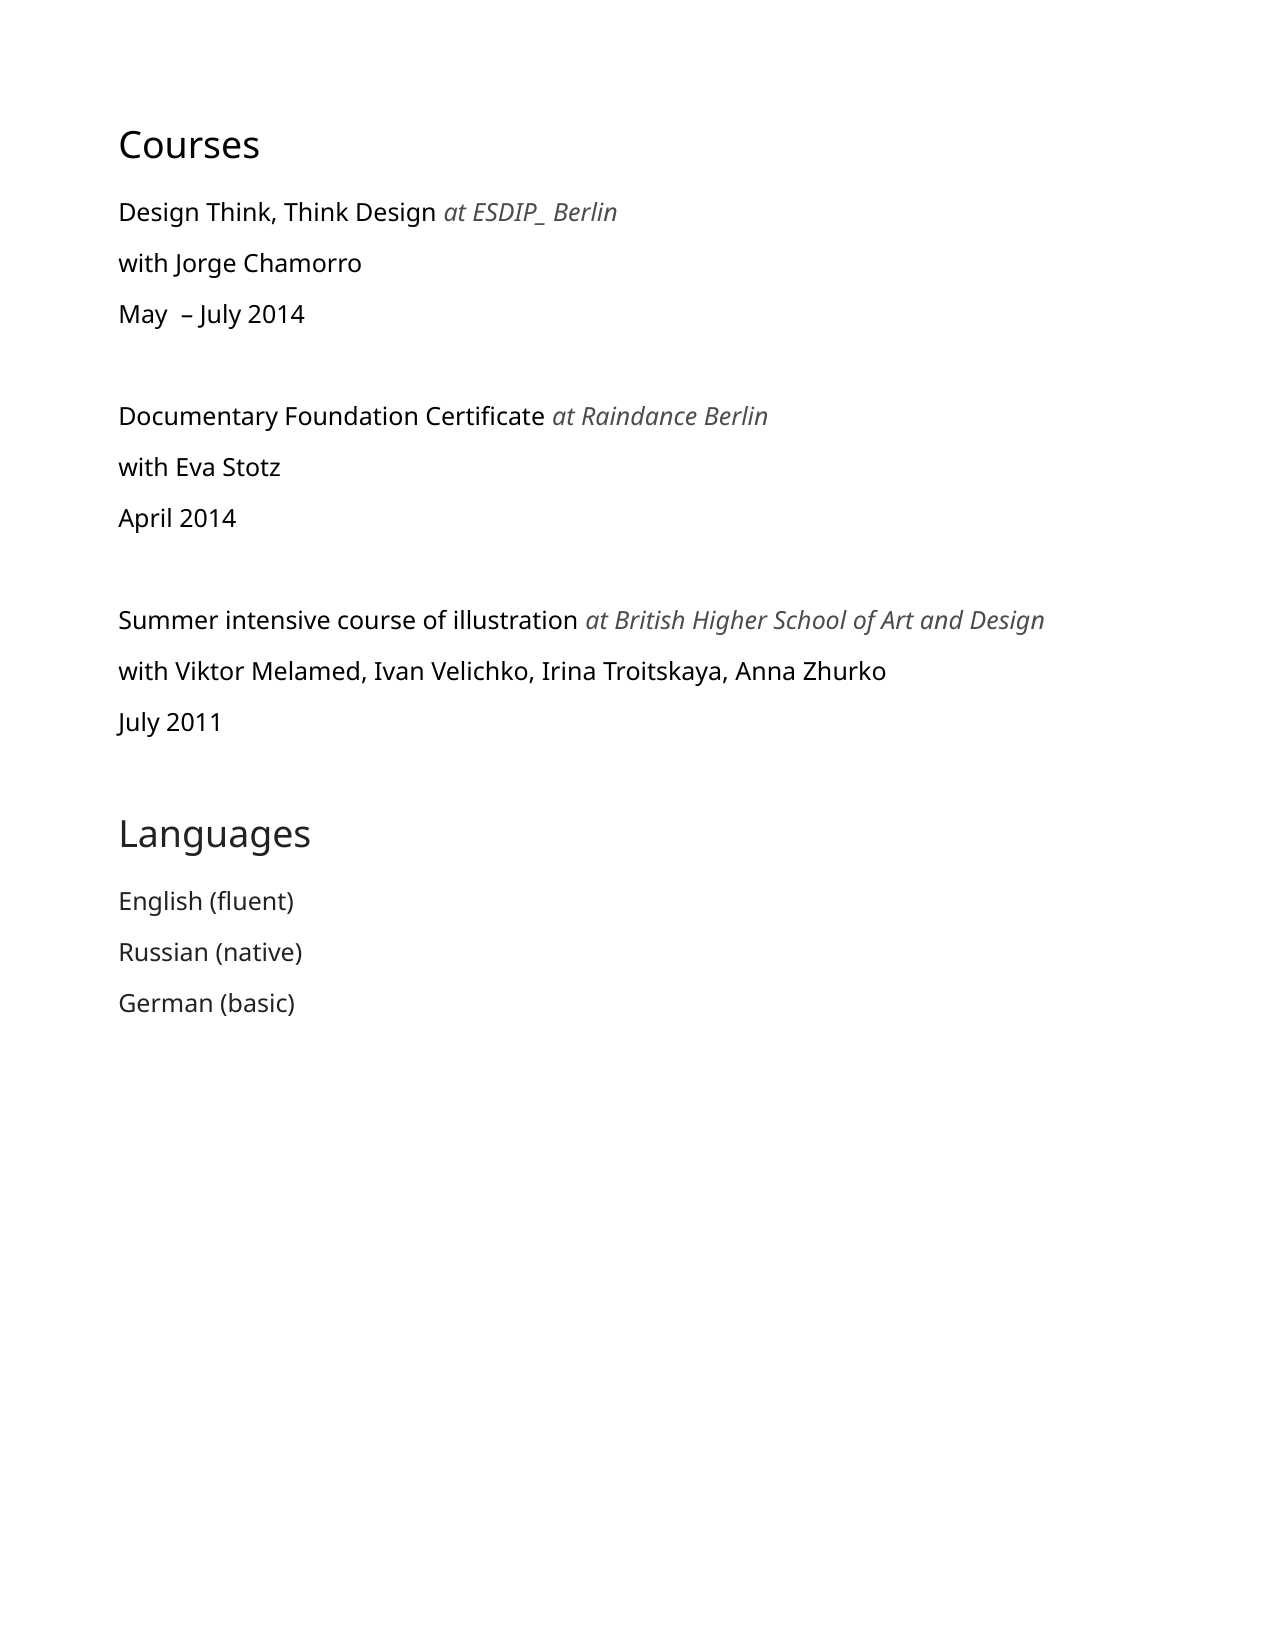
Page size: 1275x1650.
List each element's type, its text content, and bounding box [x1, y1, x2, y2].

text Russian (native) [118, 935, 1157, 969]
text with Viktor Melamed, Ivan Velichko, Irina Troitskaya, Anna Zhurko [118, 654, 1157, 688]
text Courses [118, 118, 1157, 169]
text with Jorge Chamorro [118, 246, 1157, 280]
text English (fluent) [118, 884, 1157, 918]
text July 2011 [118, 705, 1157, 739]
text April 2014 [118, 501, 1157, 535]
text Languages [118, 807, 1157, 858]
text German (basic) [118, 986, 1157, 1020]
text with Eva Stotz [118, 450, 1157, 484]
text Design Think, Think Design at ESDIP_ Berlin [118, 195, 1157, 229]
text May – July 2014 [118, 297, 1157, 331]
text Summer intensive course of illustration at British Higher School of Art and Design [118, 603, 1157, 637]
text Documentary Foundation Certificate at Raindance Berlin [118, 399, 1157, 433]
